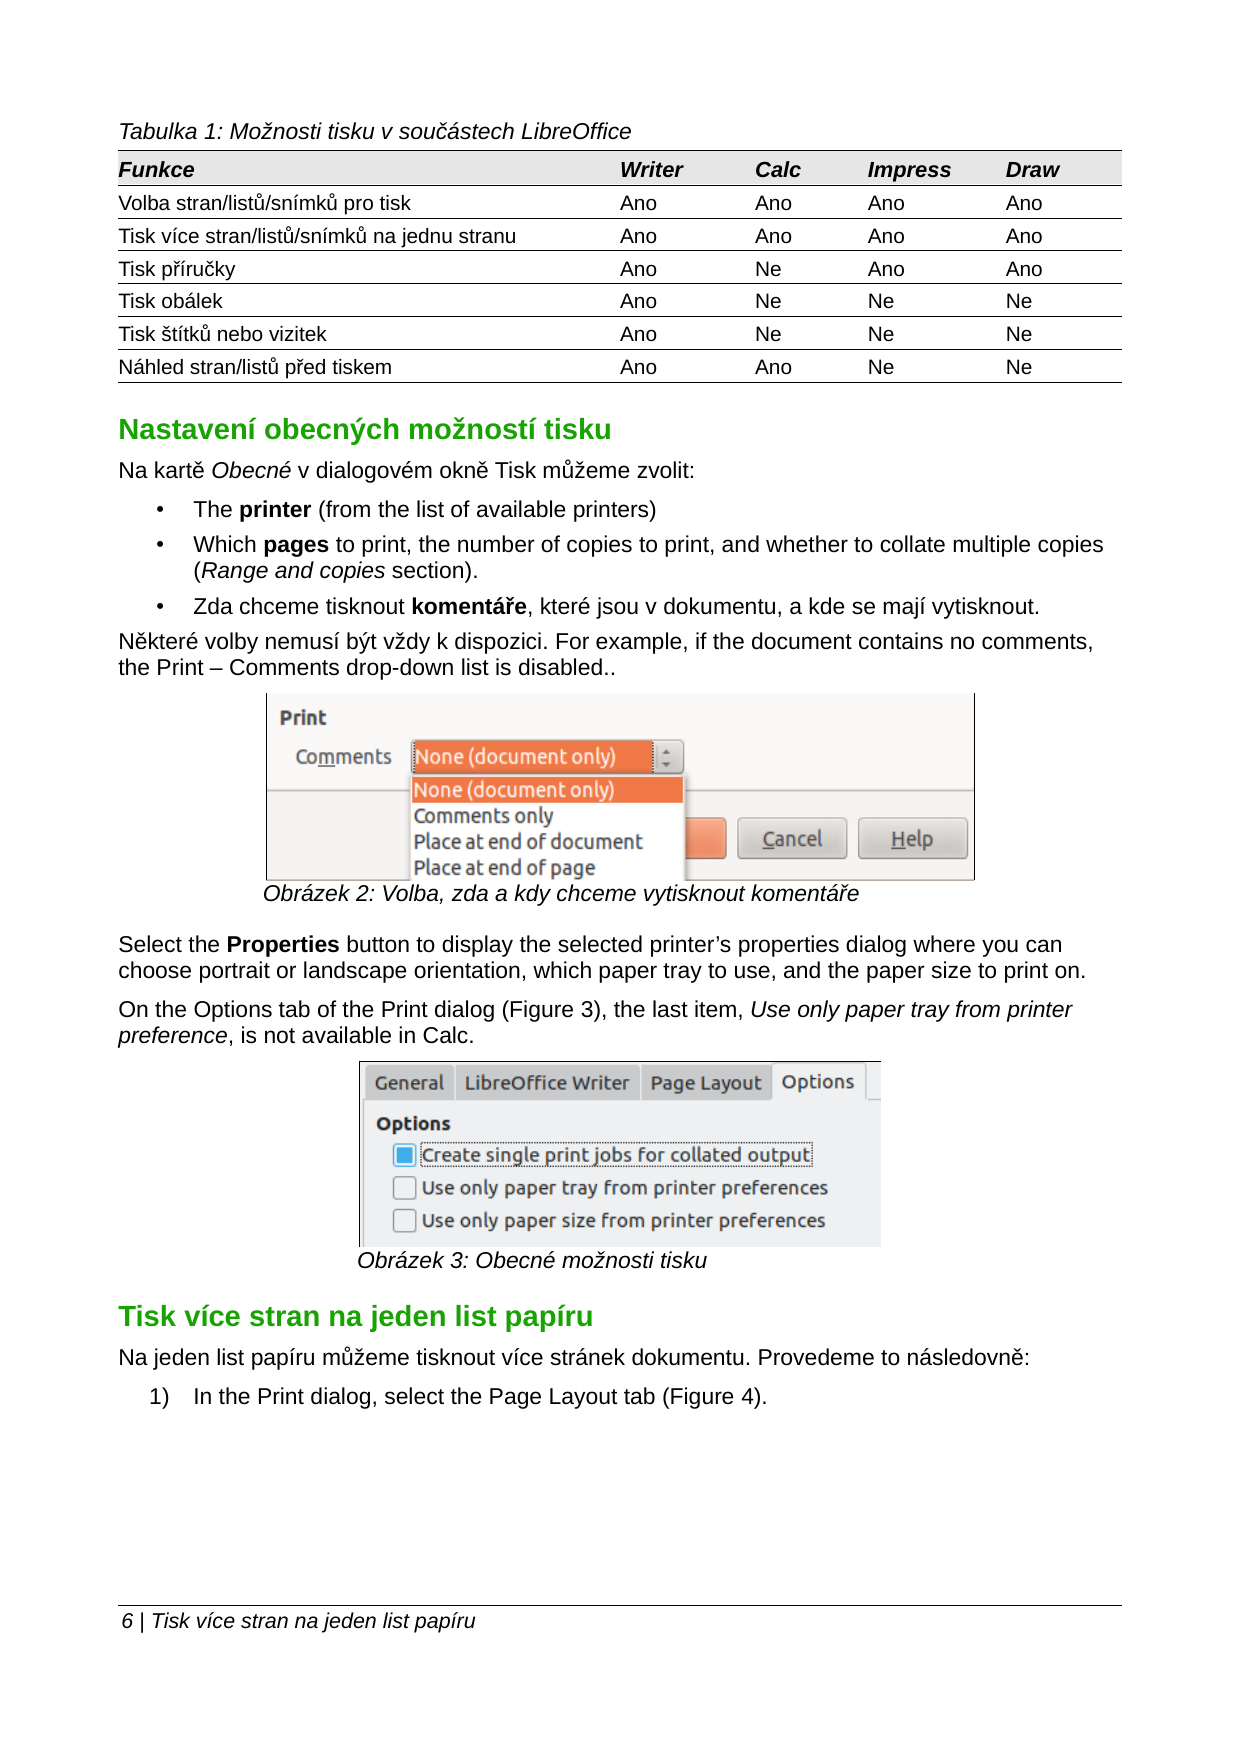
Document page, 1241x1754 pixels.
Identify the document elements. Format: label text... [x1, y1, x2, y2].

table_cell Ano [620, 317, 755, 349]
table_cell Náhled stran/listů před tiskem [118, 350, 620, 382]
table_cell Ano [755, 219, 868, 250]
table_cell Ano [755, 186, 868, 217]
list Na jeden list papíru můžeme tisknout více stránek dokumentu. Provedeme to následovně: [118, 1344, 1122, 1370]
table_header Writer [620, 151, 755, 184]
table_cell Tisk štítků nebo vizitek [118, 317, 620, 349]
table_header Draw [1006, 151, 1122, 184]
text Některé volby nemusí být vždy k dispozici. For example, if the document contains no comments, the Print – Comments drop-down list is disabled.. [118, 628, 1122, 681]
table_cell Ano [620, 186, 755, 217]
table_cell Ano [755, 350, 868, 382]
table_cell Ano [868, 251, 1006, 283]
subtitle Nastavení obecných možností tisku [118, 412, 1122, 445]
table_cell Ano [620, 251, 755, 283]
table_cell Ne [868, 317, 1006, 349]
table_cell Ne [868, 350, 1006, 382]
table_header Impress [868, 151, 1006, 184]
text Obrázek 2 : Volba, zda a kdy chceme vytisknout komentáře [263, 693, 978, 907]
subtitle Tisk více stran na jeden list papíru [118, 1298, 1122, 1332]
table_cell Ano [620, 284, 755, 316]
picture [360, 1062, 881, 1247]
table_cell Ano [1006, 219, 1122, 250]
list Na kartě Obecné v dialogovém okně Tisk můžeme zvolit: [118, 457, 1122, 483]
table_cell Ano [1006, 186, 1122, 217]
table_cell Ne [755, 284, 868, 316]
table_cell Tisk obálek [118, 284, 620, 316]
list Which pages to print, the number of copies to print, and whether to collate multiple copies (Range and copies section). [156, 531, 1122, 584]
text Tabulka 1 : Možnosti tisku v součástech LibreOffice [118, 118, 1122, 144]
table_cell Ano [1006, 251, 1122, 283]
table_cell Ne [1006, 317, 1122, 349]
table_cell Ne [1006, 284, 1122, 316]
table_cell Volba stran/listů/snímků pro tisk [118, 186, 620, 217]
table_cell Ano [868, 186, 1006, 217]
text Select the Properties button to display the selected printer’s properties dialog where you can choose portrait or landscape orientation, which paper tray to use, and the paper size to print on. [118, 931, 1122, 983]
table_cell Ne [755, 251, 868, 283]
table_cell Ano [620, 350, 755, 382]
table_header Calc [755, 151, 868, 184]
picture [267, 693, 975, 881]
table_cell Tisk příručky [118, 251, 620, 283]
text On the Options tab of the Print dialog (Figure 3), the last item, Use only paper tray from printer preference, is not available in Calc. [118, 996, 1122, 1049]
list The printer (from the list of available printers) [156, 496, 1122, 522]
table_cell Ne [755, 317, 868, 349]
table_cell Tisk více stran/listů/snímků na jednu stranu [118, 219, 620, 250]
table_cell Ano [620, 219, 755, 250]
table_cell Ne [868, 284, 1006, 316]
table_cell Ano [868, 219, 1006, 250]
list In the Print dialog, select the Page Layout tab (Figure 4). [169, 1383, 1122, 1409]
text Obrázek 3 : Obecné možnosti tisku [357, 1061, 883, 1273]
list Zda chceme tisknout komentáře, které jsou v dokumentu, a kde se mají vytisknout. [156, 593, 1122, 619]
table_cell Ne [1006, 350, 1122, 382]
table_header Funkce [118, 151, 620, 184]
